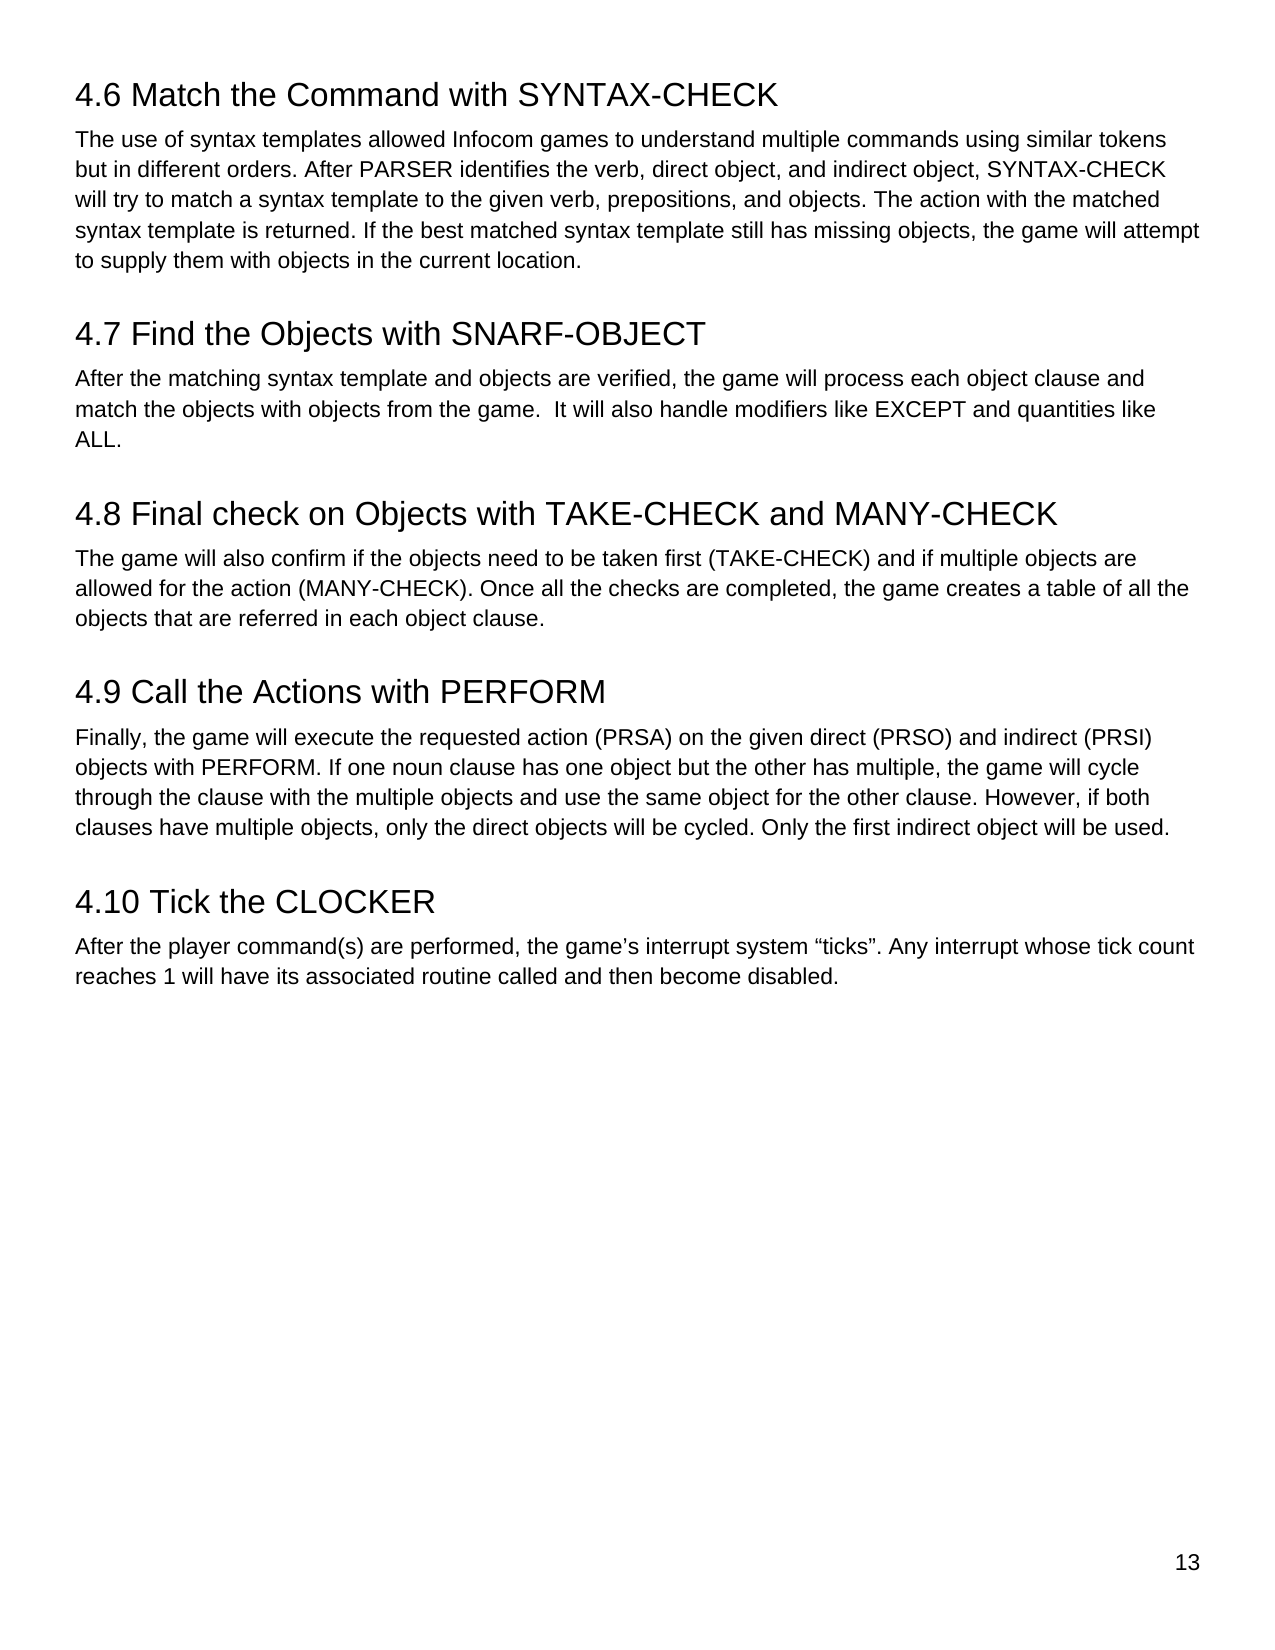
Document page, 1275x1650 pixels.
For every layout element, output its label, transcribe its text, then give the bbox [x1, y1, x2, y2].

text Finally, the game will execute the requested action (PRSA) on the given direct (PRSO) and indirect (PRSI) objects with PERFORM. If one noun clause has one object but the other has multiple, the game will cycle through the clause with the multiple objects and use the same object for the other clause. However, if both clauses have multiple objects, only the direct objects will be cycled. Only the first indirect object will be used. [75, 723, 1200, 841]
text After the player command(s) are performed, the game’s interrupt system “ticks”. Any interrupt whose tick count reaches 1 will have its associated routine called and then become disabled. [75, 933, 1200, 989]
subtitle 4.7 Find the Objects with SNARF-OBJECT [75, 314, 1200, 353]
subtitle 4.6 Match the Command with SYNTAX-CHECK [75, 75, 1200, 113]
subtitle 4.9 Call the Actions with PERFORM [75, 673, 1200, 711]
text After the matching syntax template and objects are verified, the game will process each object clause and match the objects with objects from the game. It will also handle modifiers like EXCEPT and quantities like ALL. [75, 365, 1200, 452]
subtitle 4.10 Tick the CLOCKER [75, 882, 1200, 920]
text The use of syntax templates allowed Infocom games to understand multiple commands using similar tokens but in different orders. After PARSER identifies the verb, direct object, and indirect object, SYNTAX-CHECK will try to match a syntax template to the given verb, prepositions, and objects. The action with the matched syntax template is returned. If the best matched syntax template still has missing objects, the game will attempt to supply them with objects in the current location. [75, 126, 1200, 273]
subtitle 4.8 Final check on Objects with TAKE-CHECK and MANY-CHECK [75, 493, 1200, 532]
text The game will also confirm if the objects need to be taken first (TAKE-CHECK) and if multiple objects are allowed for the action (MANY-CHECK). Once all the checks are completed, the game creates a table of all the objects that are referred in each object clause. [75, 544, 1200, 631]
